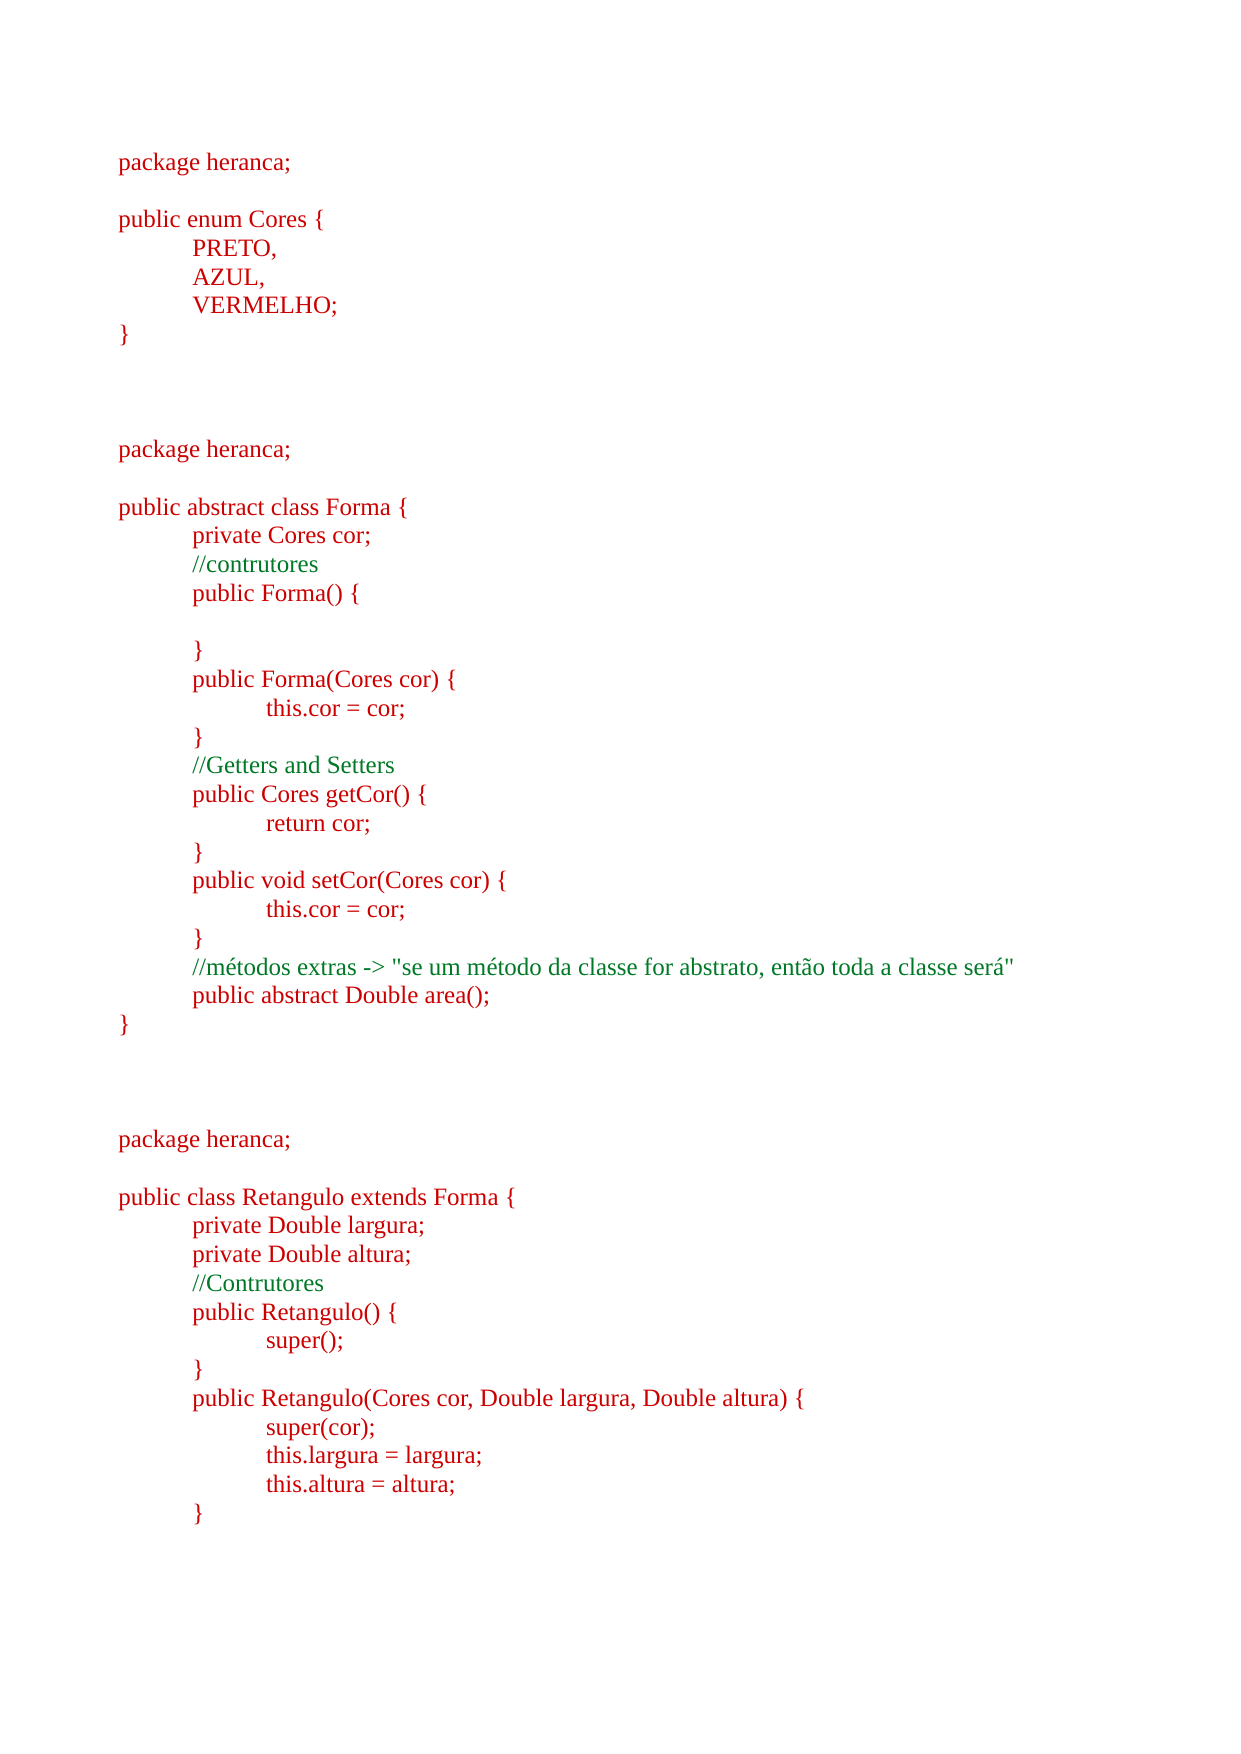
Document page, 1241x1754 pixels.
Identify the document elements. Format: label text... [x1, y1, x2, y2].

text public Forma(Cores cor) { [118, 664, 1122, 693]
text super(cor); [118, 1412, 1122, 1441]
text AZUL, [118, 262, 1122, 291]
text VERMELHO; [118, 291, 1122, 319]
text private Cores cor; [118, 521, 1122, 549]
text } [118, 837, 1122, 866]
text public Cores getCor() { [118, 779, 1122, 808]
text } [118, 1354, 1122, 1383]
text //Contrutores [118, 1268, 1122, 1297]
text package heranca; [118, 434, 1122, 463]
text //contrutores [118, 549, 1122, 578]
text } [118, 319, 1122, 348]
text this.altura = altura; [118, 1469, 1122, 1498]
text } [118, 1498, 1122, 1527]
text private Double largura; [118, 1211, 1122, 1239]
text super(); [118, 1326, 1122, 1354]
text package heranca; [118, 1124, 1122, 1153]
text this.cor = cor; [118, 693, 1122, 722]
text PRETO, [118, 233, 1122, 262]
text public Retangulo() { [118, 1297, 1122, 1326]
text public abstract Double area(); [118, 981, 1122, 1009]
text public Retangulo(Cores cor, Double largura, Double altura) { [118, 1383, 1122, 1412]
text public void setCor(Cores cor) { [118, 866, 1122, 894]
text this.largura = largura; [118, 1441, 1122, 1469]
text public class Retangulo extends Forma { [118, 1182, 1122, 1211]
text } [118, 923, 1122, 952]
text //métodos extras -> "se um método da classe for abstrato, então toda a classe será" [118, 952, 1122, 981]
text public enum Cores { [118, 204, 1122, 233]
text package heranca; [118, 147, 1122, 176]
text } [118, 636, 1122, 664]
text this.cor = cor; [118, 894, 1122, 923]
text //Getters and Setters [118, 751, 1122, 779]
text } [118, 1009, 1122, 1038]
text public Forma() { [118, 578, 1122, 607]
text public abstract class Forma { [118, 492, 1122, 521]
text } [118, 722, 1122, 751]
text private Double altura; [118, 1239, 1122, 1268]
text return cor; [118, 808, 1122, 837]
